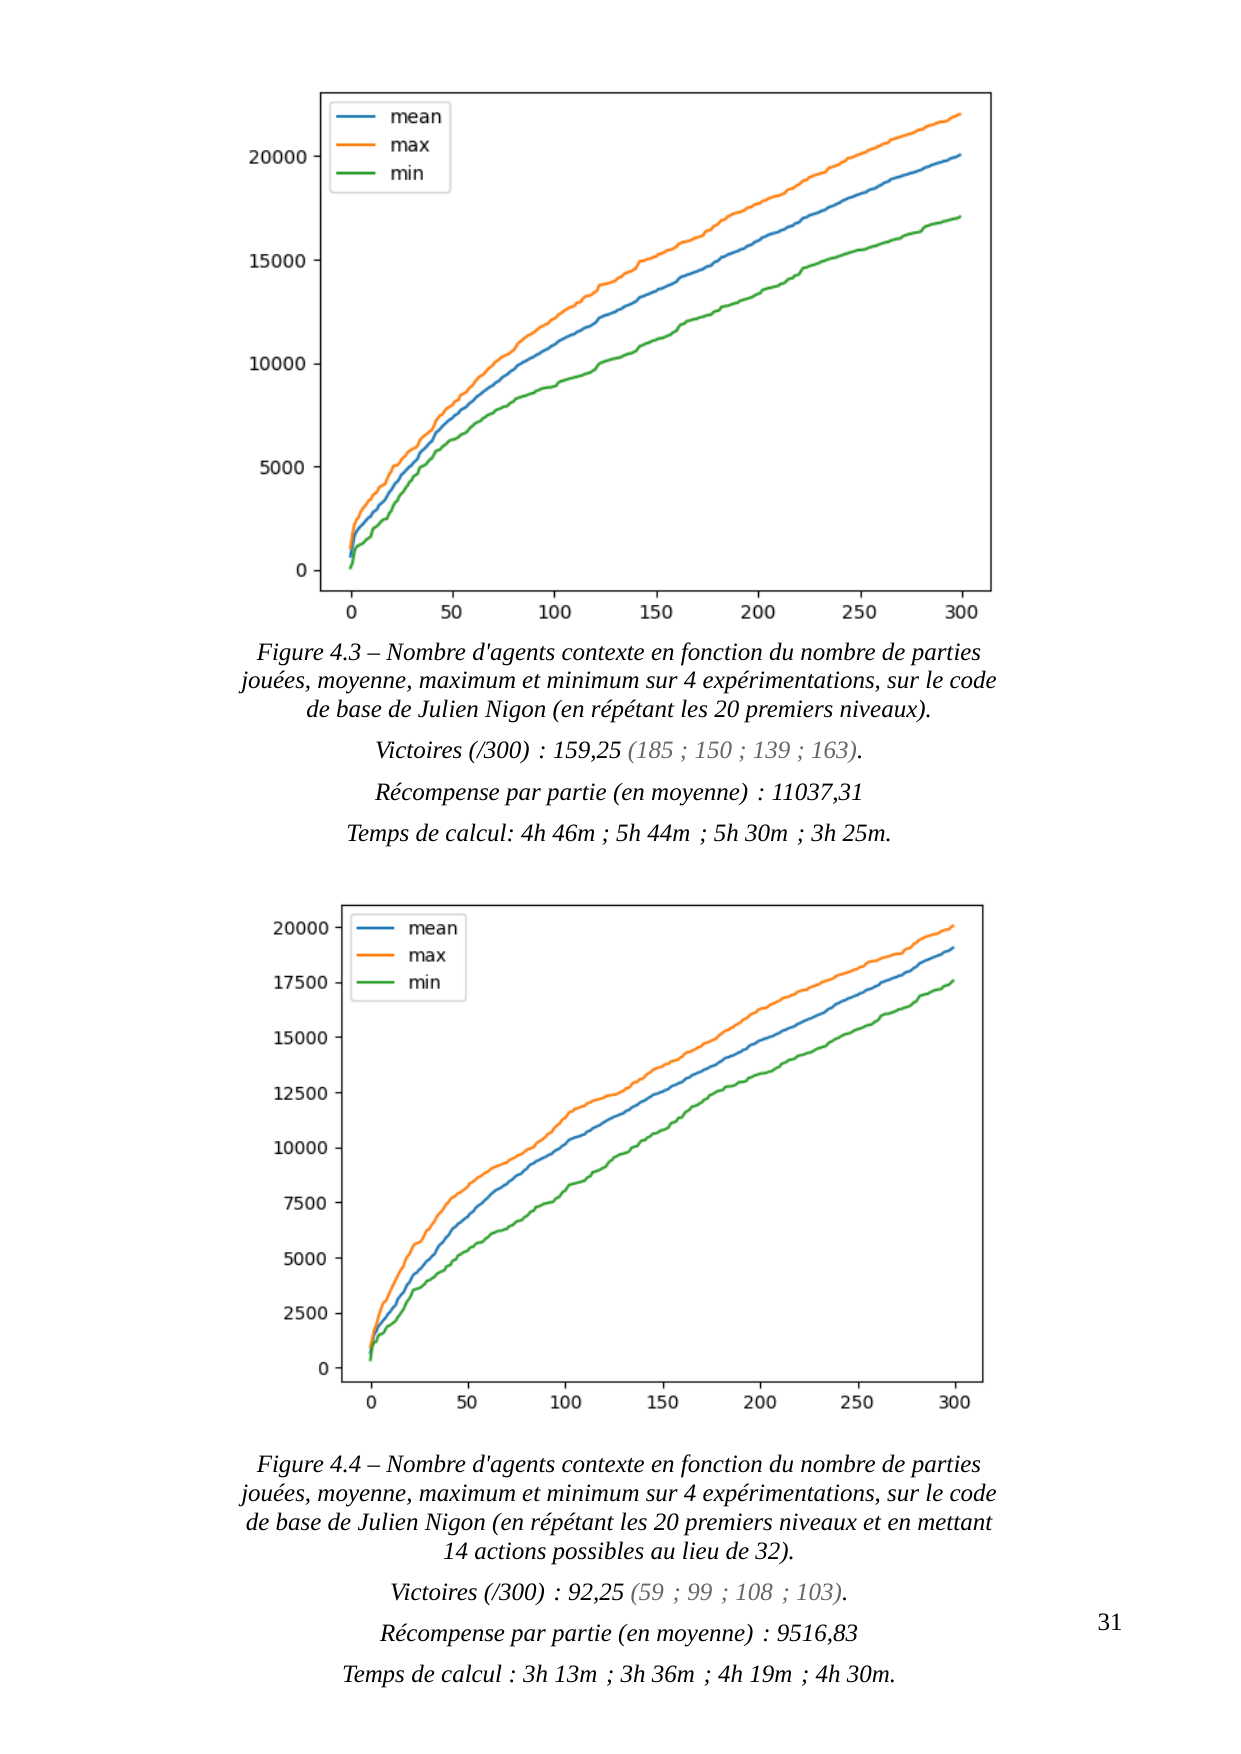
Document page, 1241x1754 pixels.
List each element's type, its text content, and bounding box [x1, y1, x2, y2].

text Figure 4.3 – Nombre d'agents contexte en fonction du nombre de parties jouées, moyenne, maximum et minimum sur 4 expérimentations, sur le code de base de Julien Nigon (en répétant les 20 premiers niveaux). [233, 637, 1007, 723]
text Figure 4.4 – Nombre d'agents contexte en fonction du nombre de parties jouées, moyenne, maximum et minimum sur 4 expérimentations, sur le code de base de Julien Nigon (en répétant les 20 premiers niveaux et en mettant 14 actions possibles au lieu de 32). [239, 1450, 1002, 1564]
picture [238, 890, 1002, 1450]
text Récompense par partie (en moyenne) : 9516,83 [239, 1618, 1002, 1647]
text Victoires (/300) : 159,25 (185 ; 150 ; 139 ; 163). [233, 735, 1007, 764]
text Victoires (/300) : 92,25 (59 ; 99 ; 108 ; 103). [239, 1577, 1002, 1606]
text Temps de calcul : 3h 13m ; 3h 36m ; 4h 19m ; 4h 30m. [239, 1659, 1002, 1688]
picture [233, 76, 1008, 637]
text Récompense par partie (en moyenne) : 11037,31 [233, 777, 1007, 805]
text Temps de calcul: 4h 46m ; 5h 44m ; 5h 30m ; 3h 25m. [233, 818, 1007, 847]
